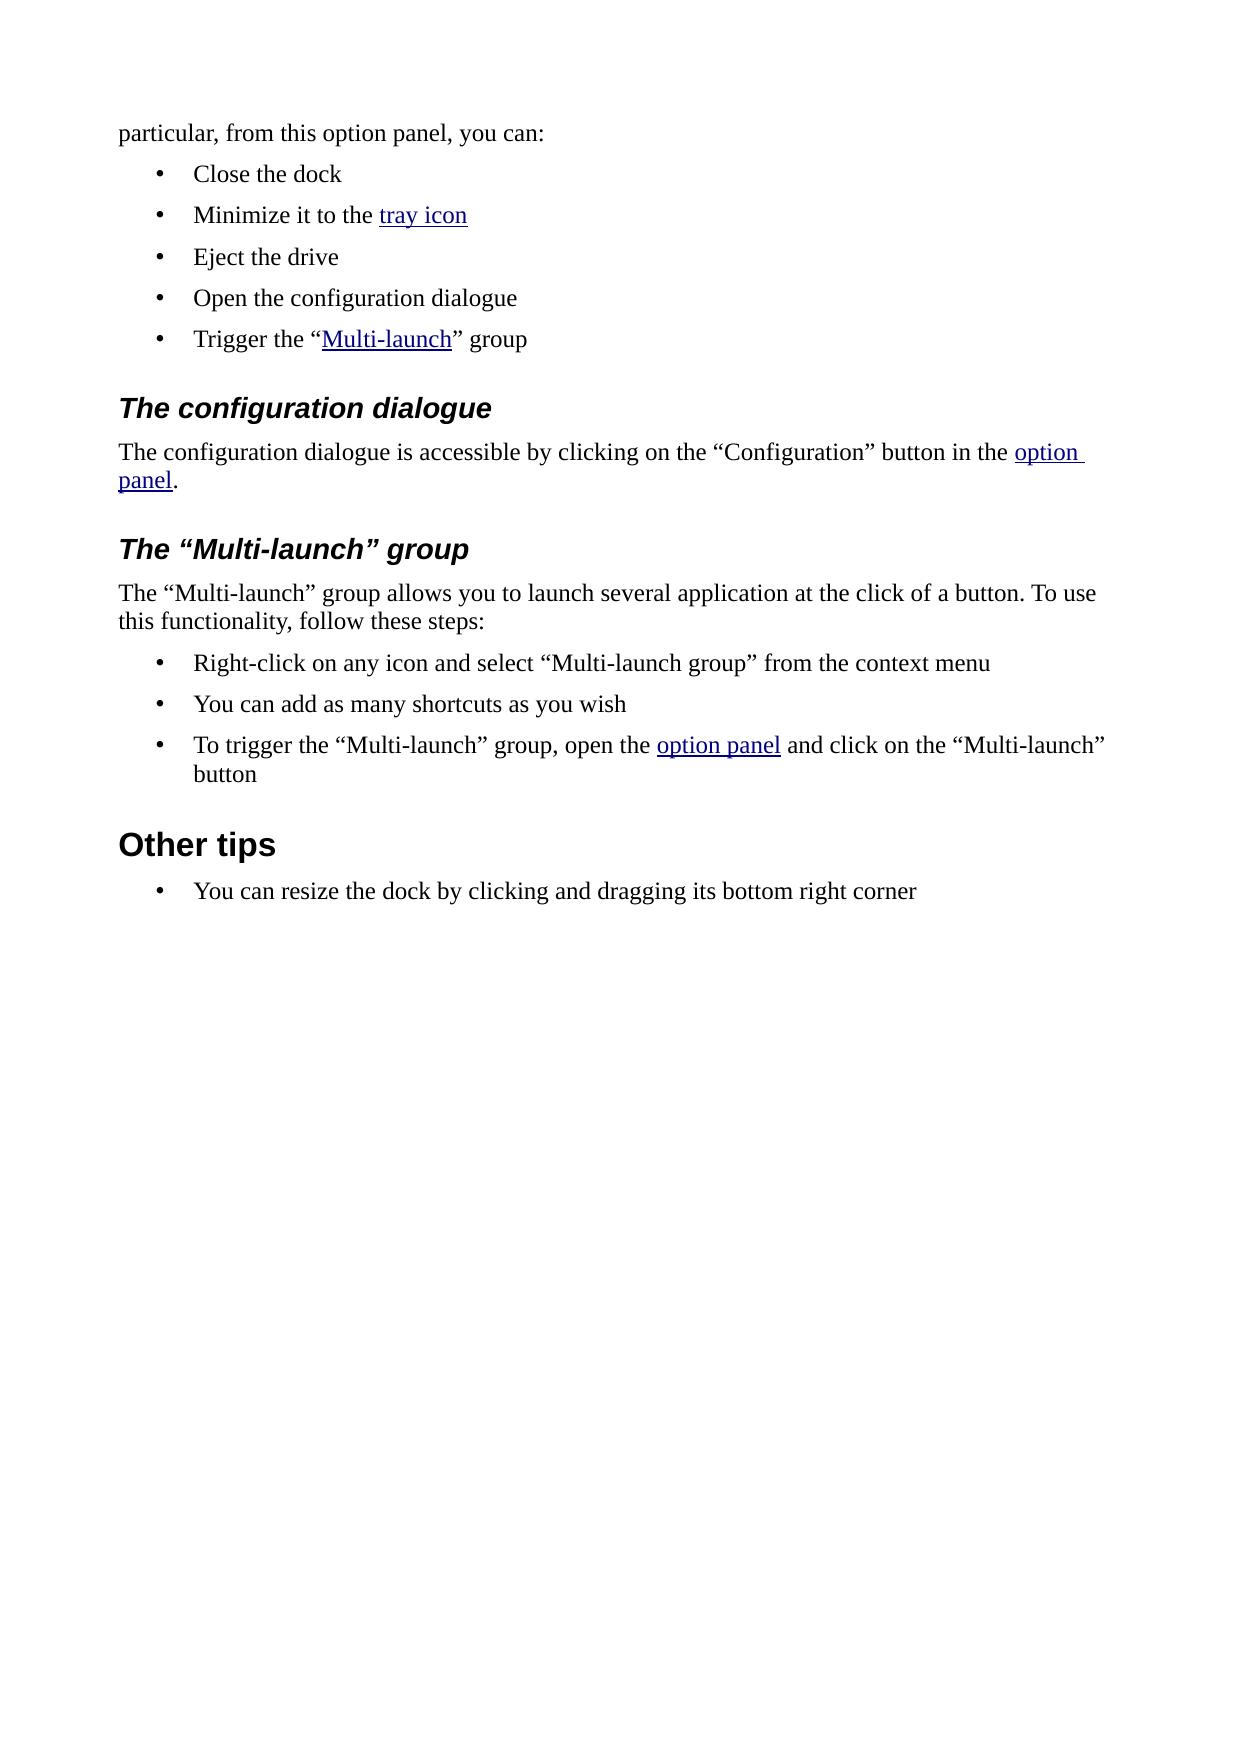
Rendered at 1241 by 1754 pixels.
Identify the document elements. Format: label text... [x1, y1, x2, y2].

text The configuration dialogue is accessible by clicking on the “Configuration” button in the option panel. [118, 437, 1122, 494]
list Minimize it to the tray icon [156, 201, 1122, 229]
list Open the configuration dialogue [156, 283, 1122, 312]
list You can add as many shortcuts as you wish [156, 689, 1122, 718]
subtitle Other tips [118, 825, 1122, 864]
list Close the dock [156, 159, 1122, 188]
subtitle The configuration dialogue [118, 391, 1122, 424]
list Trigger the “Multi-launch” group [156, 324, 1122, 353]
text particular, from this option panel, you can: [118, 118, 1122, 147]
list Right-click on any icon and select “Multi-launch group” from the context menu [156, 648, 1122, 676]
list Eject the drive [156, 242, 1122, 271]
subtitle The “Multi-launch” group [118, 532, 1122, 565]
text The “Multi-launch” group allows you to launch several application at the click of a button. To use this functionality, follow these steps: [118, 578, 1122, 635]
list To trigger the “Multi-launch” group, open the option panel and click on the “Multi-launch” button [156, 730, 1122, 788]
list You can resize the dock by clicking and dragging its bottom right corner [156, 876, 1122, 905]
